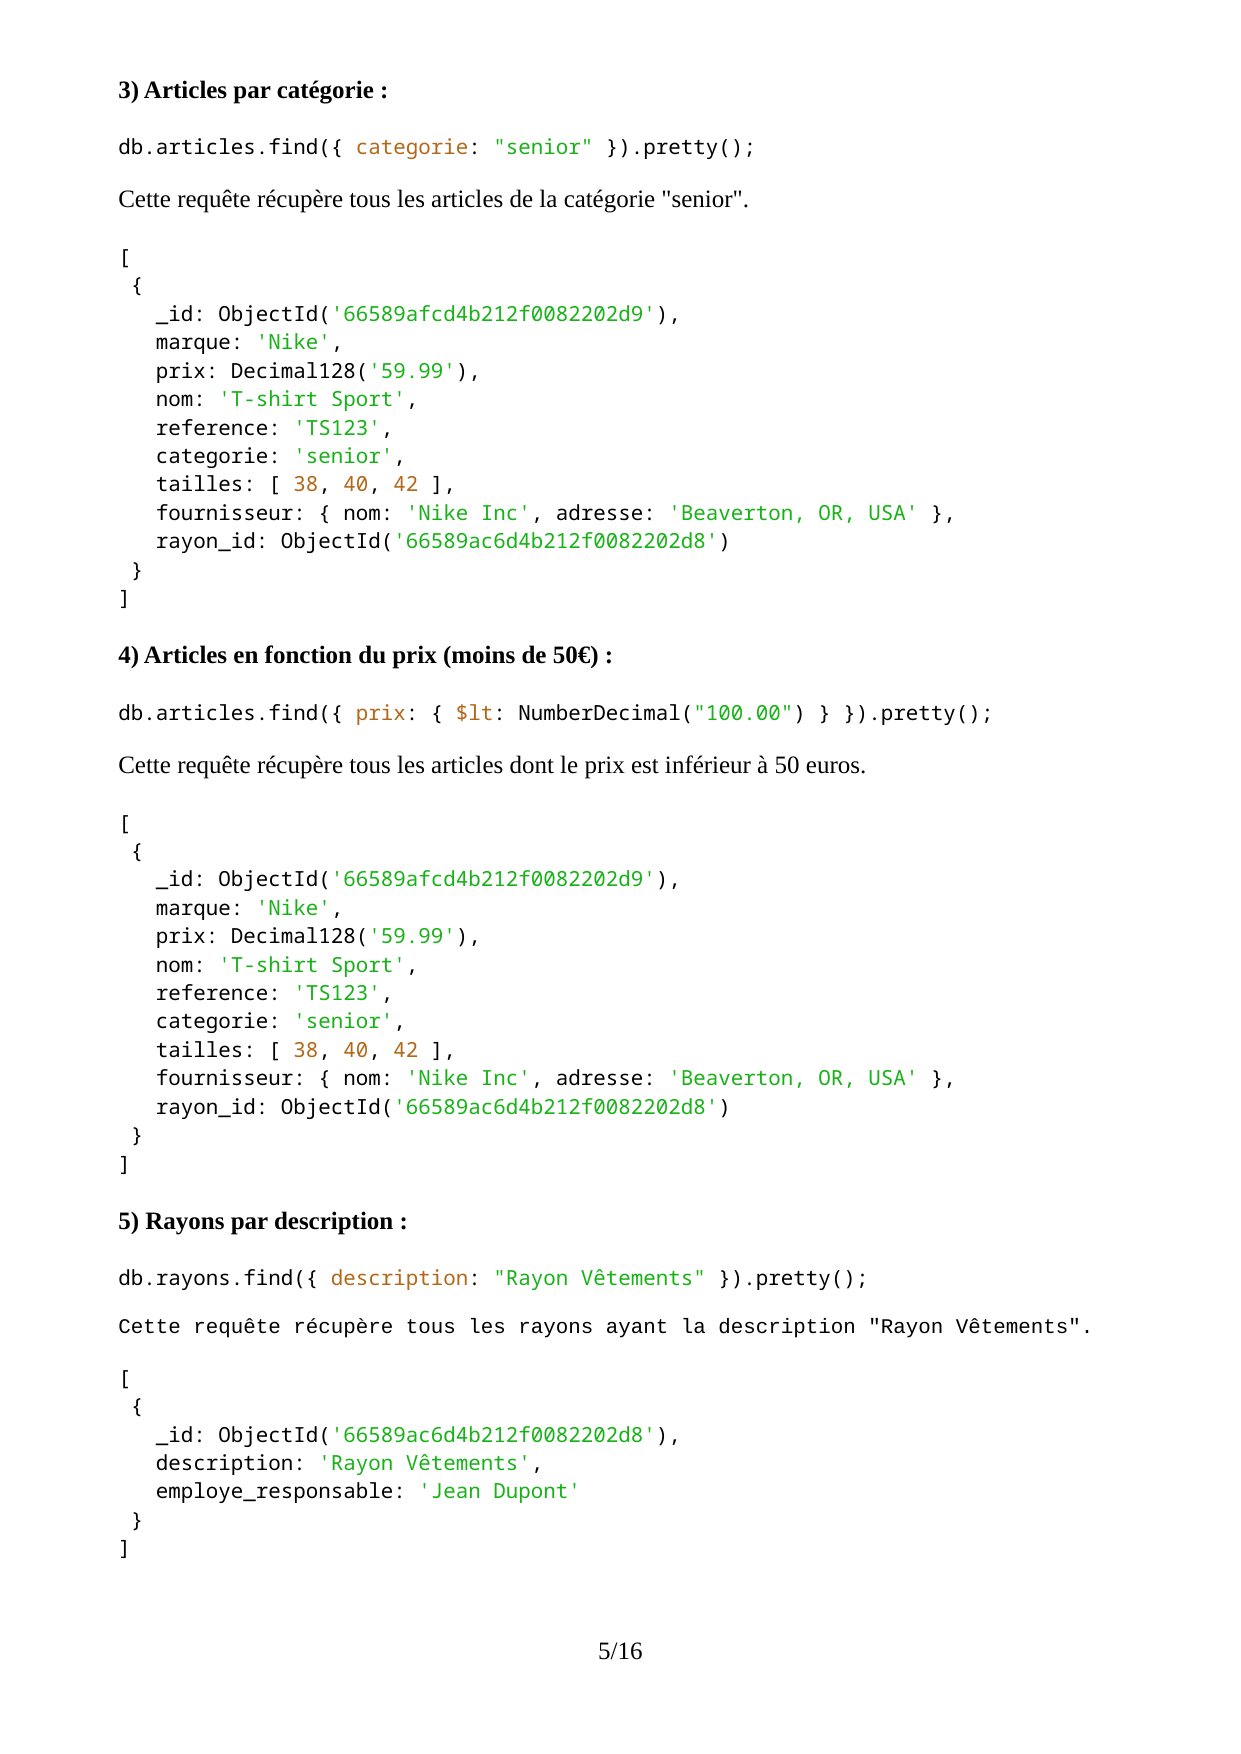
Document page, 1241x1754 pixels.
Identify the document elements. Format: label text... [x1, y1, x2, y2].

text db.articles.find({ prix: { $lt: NumberDecimal("100.00") } }).pretty(); [118, 698, 1122, 726]
text Cette requête récupère tous les articles dont le prix est inférieur à 50 euros. [118, 750, 1122, 779]
text [ { _id: ObjectId('66589ac6d4b212f0082202d8'), description: 'Rayon Vêtements', employe_responsable: 'Jean Dupont' } ] [118, 1363, 1122, 1590]
text Cette requête récupère tous les articles de la catégorie "senior". [118, 184, 1122, 213]
text db.articles.find({ categorie: "senior" }).pretty(); [118, 132, 1122, 161]
text [ { _id: ObjectId('66589afcd4b212f0082202d9'), marque: 'Nike', prix: Decimal128('59.99'), nom: 'T-shirt Sport', reference: 'TS123', categorie: 'senior', tailles: [ 38, 40, 42 ], fournisseur: { nom: 'Nike Inc', adresse: 'Beaverton, OR, USA' }, rayon_id: ObjectId('66589ac6d4b212f0082202d8') } ] [118, 242, 1122, 612]
text [ { _id: ObjectId('66589afcd4b212f0082202d9'), marque: 'Nike', prix: Decimal128('59.99'), nom: 'T-shirt Sport', reference: 'TS123', categorie: 'senior', tailles: [ 38, 40, 42 ], fournisseur: { nom: 'Nike Inc', adresse: 'Beaverton, OR, USA' }, rayon_id: ObjectId('66589ac6d4b212f0082202d8') } ] [118, 808, 1122, 1177]
text Cette requête récupère tous les rayons ayant la description "Rayon Vêtements". [118, 1292, 1122, 1339]
text 4) Articles en fonction du prix (moins de 50€) : [118, 641, 1122, 669]
text 3) Articles par catégorie : [118, 75, 1122, 104]
text db.rayons.find({ description: "Rayon Vêtements" }).pretty(); [118, 1263, 1122, 1292]
text 5) Rayons par description : [118, 1206, 1122, 1235]
